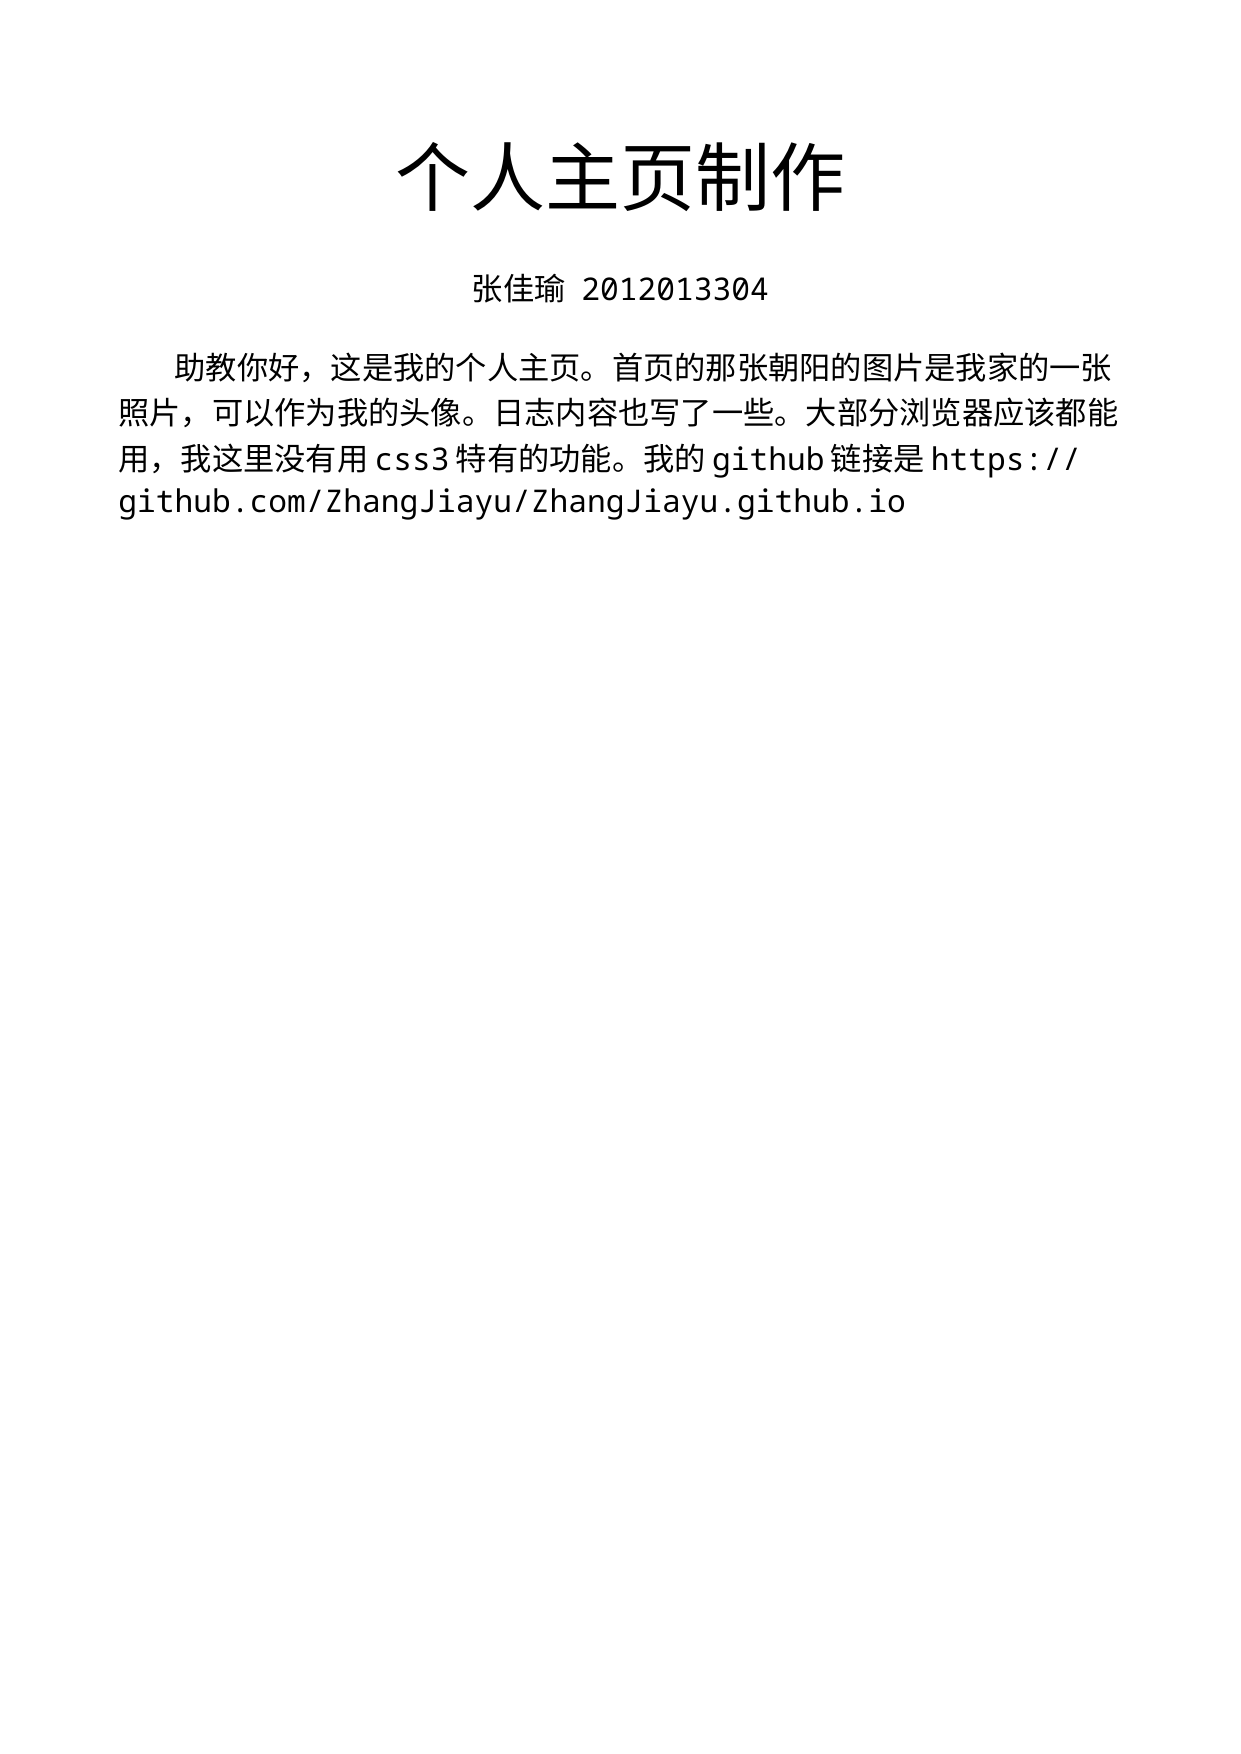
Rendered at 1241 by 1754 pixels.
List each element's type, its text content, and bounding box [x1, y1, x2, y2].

text 张佳瑜 2012013304 [118, 264, 1122, 309]
text 助教你好，这是我的个人主页。首页的那张朝阳的图片是我家的一张照片，可以作为我的头像。日志内容也写了一些。大部分浏览器应该都能用，我这里没有用css3特有的功能。我的github链接是https://github.com/ZhangJiayu/ZhangJiayu.github.io [118, 343, 1122, 522]
text 个人主页制作 [118, 118, 1122, 227]
